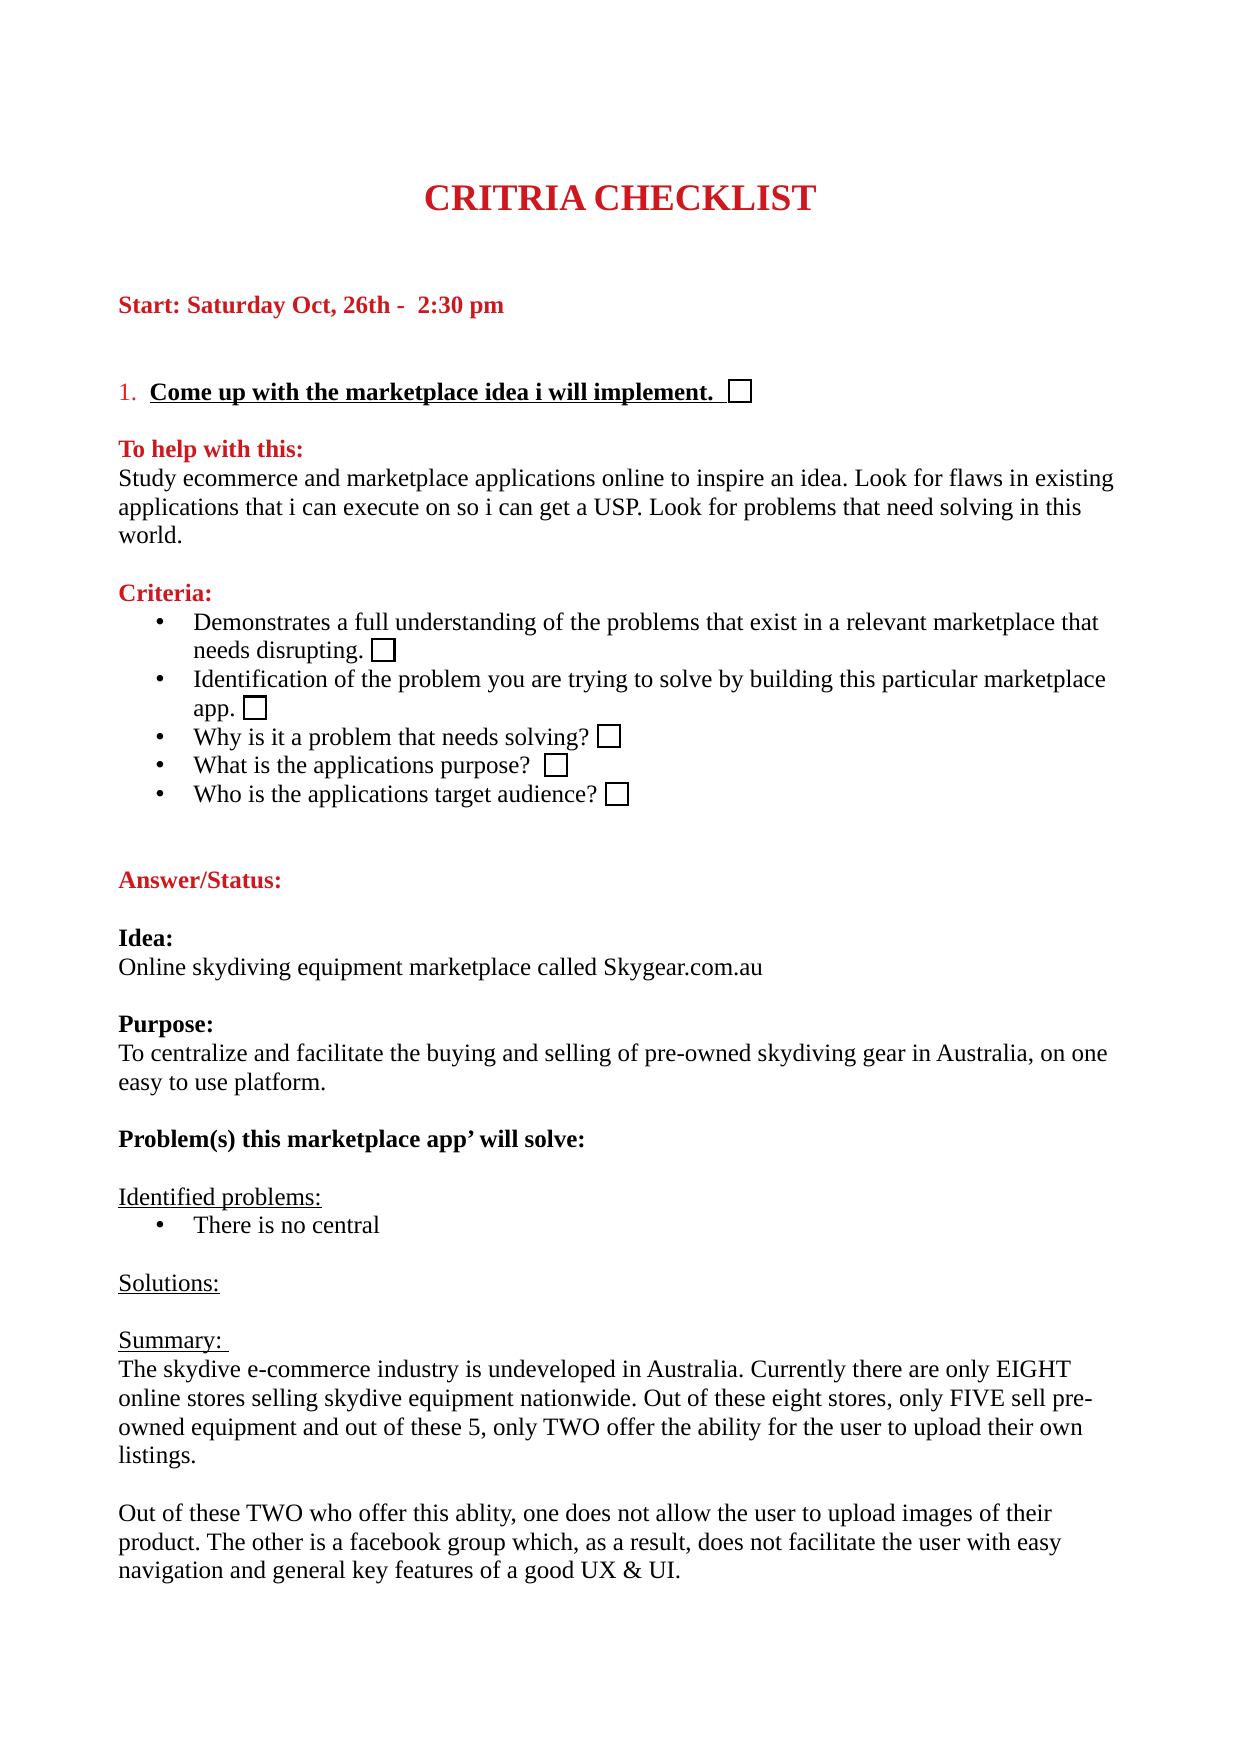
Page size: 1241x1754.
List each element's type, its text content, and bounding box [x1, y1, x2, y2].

text Start: Saturday Oct, 26th - 2:30 pm [118, 291, 1122, 319]
text To centralize and facilitate the buying and selling of pre-owned skydiving gear in Australia, on one easy to use platform. [118, 1038, 1122, 1096]
text Problem(s) this marketplace app’ will solve: [118, 1124, 1122, 1153]
text Online skydiving equipment marketplace called Skygear.com.au [118, 952, 1122, 981]
text CRITRIA CHECKLIST [118, 176, 1122, 219]
list What is the applications purpose? [156, 751, 1122, 779]
list Demonstrates a full understanding of the problems that exist in a relevant marketplace that needs disrupting. [156, 607, 1122, 664]
list Identification of the problem you are trying to solve by building this particular marketplace app. [156, 664, 1122, 722]
list There is no central [156, 1211, 1122, 1239]
text Criteria: [118, 578, 1122, 607]
text Idea: [118, 923, 1122, 952]
text Purpose: [118, 1009, 1122, 1038]
text Study ecommerce and marketplace applications online to inspire an idea. Look for flaws in existing applications that i can execute on so i can get a USP. Look for problems that need solving in this world. [118, 463, 1122, 549]
text Answer/Status: [118, 866, 1122, 894]
text 1. Come up with the marketplace idea i will implement. [118, 377, 1122, 406]
list Who is the applications target audience? [156, 779, 1122, 808]
list Why is it a problem that needs solving? [156, 722, 1122, 751]
text Identified problems: [118, 1182, 1122, 1211]
text To help with this: [118, 434, 1122, 463]
text Solutions: [118, 1268, 1122, 1297]
text The skydive e-commerce industry is undeveloped in Australia. Currently there are only EIGHT online stores selling skydive equipment nationwide. Out of these eight stores, only FIVE sell pre-owned equipment and out of these 5, only TWO offer the ability for the user to upload their own listings. [118, 1354, 1122, 1469]
text Out of these TWO who offer this ablity, one does not allow the user to upload images of their product. The other is a facebook group which, as a result, does not facilitate the user with easy navigation and general key features of a good UX & UI. [118, 1498, 1122, 1584]
text Summary: [118, 1326, 1122, 1354]
